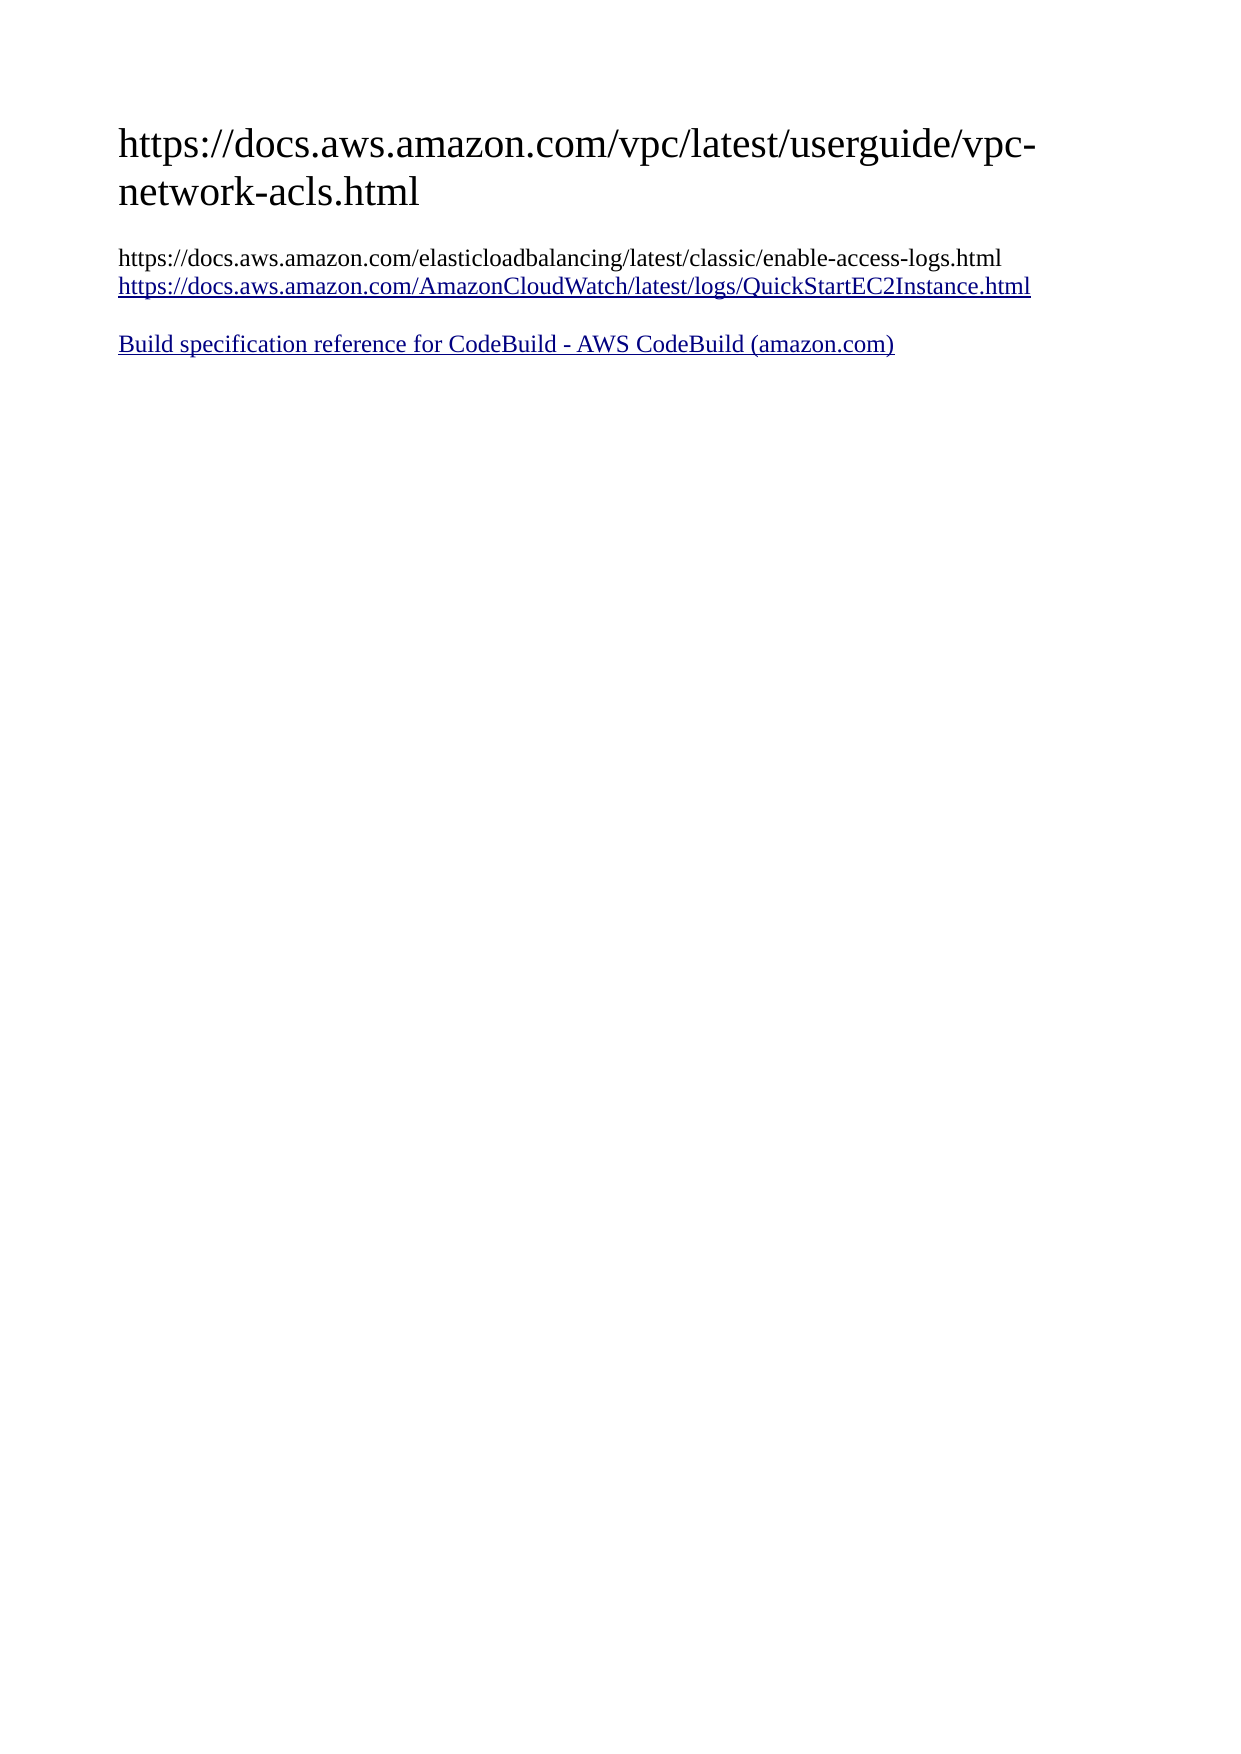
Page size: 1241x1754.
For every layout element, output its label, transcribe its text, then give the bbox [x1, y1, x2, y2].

text Build specification reference for CodeBuild - AWS CodeBuild (amazon.com) [118, 329, 1122, 358]
text https://docs.aws.amazon.com/AmazonCloudWatch/latest/logs/QuickStartEC2Instance.html [118, 271, 1122, 300]
text https://docs.aws.amazon.com/elasticloadbalancing/latest/classic/enable-access-logs.html [118, 243, 1122, 271]
text https://docs.aws.amazon.com/vpc/latest/userguide/vpc-network-acls.html [118, 118, 1122, 214]
